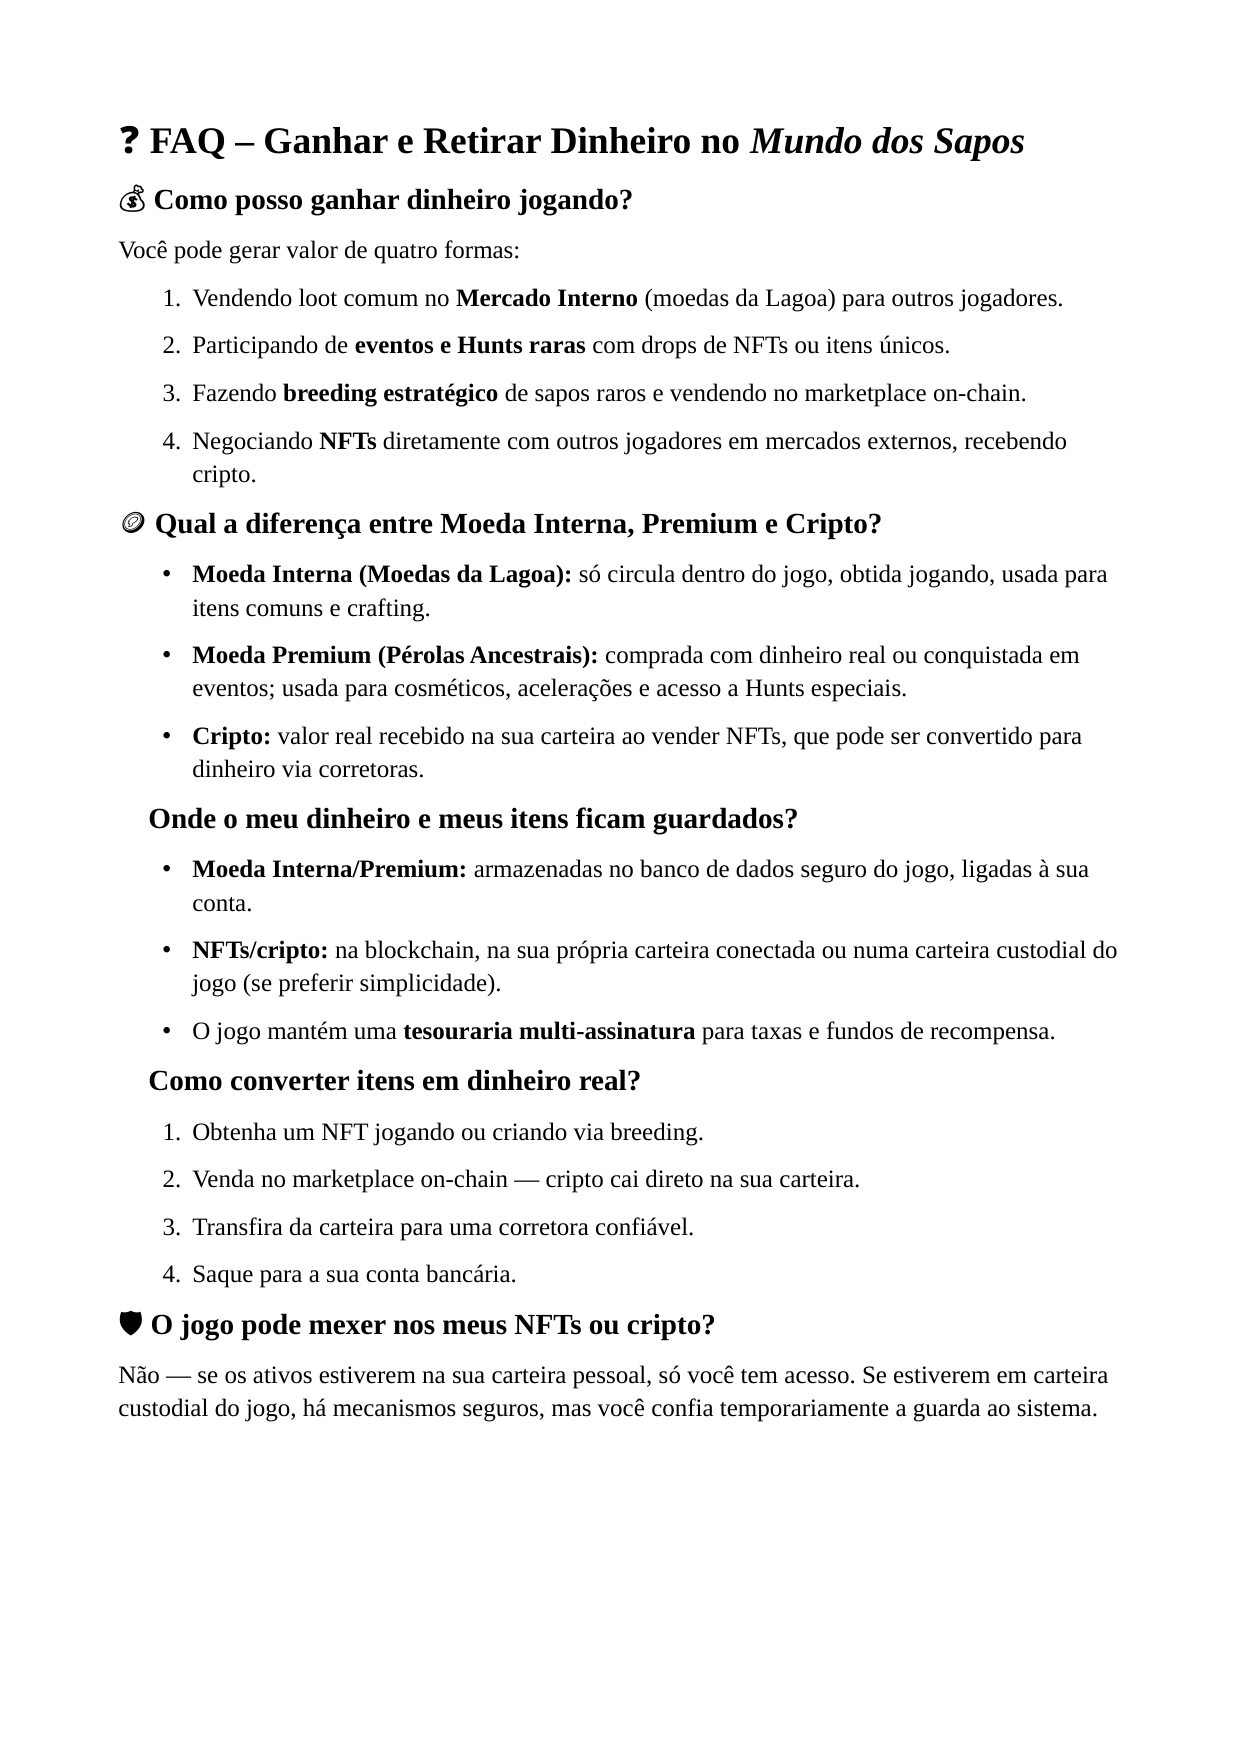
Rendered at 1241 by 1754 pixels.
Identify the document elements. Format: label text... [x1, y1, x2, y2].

list Saque para a sua conta bancária. [162, 1259, 1122, 1288]
list Transfira da carteira para uma corretora confiável. [162, 1212, 1122, 1241]
list Obtenha um NFT jogando ou criando via breeding. [162, 1117, 1122, 1145]
text Não — se os ativos estiverem na sua carteira pessoal, só você tem acesso. Se estiverem em carteira custodial do jogo, há mecanismos seguros, mas você confia temporariamente a guarda ao sistema. [118, 1360, 1122, 1422]
subtitle 💰 Como posso ganhar dinheiro jogando? [118, 182, 1122, 216]
list Participando de eventos e Hunts raras com drops de NFTs ou itens únicos. [162, 331, 1122, 359]
subtitle 🔐 Onde o meu dinheiro e meus itens ficam guardados? [118, 801, 1122, 835]
list NFTs/cripto: na blockchain, na sua própria carteira conectada ou numa carteira custodial do jogo (se preferir simplicidade). [162, 935, 1122, 997]
subtitle 🛡 O jogo pode mexer nos meus NFTs ou cripto? [118, 1307, 1122, 1341]
subtitle 💱 Como converter itens em dinheiro real? [118, 1063, 1122, 1097]
list Venda no marketplace on‑chain — cripto cai direto na sua carteira. [162, 1164, 1122, 1193]
list Moeda Interna (Moedas da Lagoa): só circula dentro do jogo, obtida jogando, usada para itens comuns e crafting. [162, 559, 1122, 621]
list O jogo mantém uma tesouraria multi‑assinatura para taxas e fundos de recompensa. [162, 1016, 1122, 1044]
subtitle 🪙 Qual a diferença entre Moeda Interna, Premium e Cripto? [118, 506, 1122, 540]
list Vendendo loot comum no Mercado Interno (moedas da Lagoa) para outros jogadores. [162, 283, 1122, 312]
list Moeda Premium (Pérolas Ancestrais): comprada com dinheiro real ou conquistada em eventos; usada para cosméticos, acelerações e acesso a Hunts especiais. [162, 640, 1122, 702]
list Fazendo breeding estratégico de sapos raros e vendendo no marketplace on‑chain. [162, 378, 1122, 407]
list Negociando NFTs diretamente com outros jogadores em mercados externos, recebendo cripto. [162, 426, 1122, 488]
list Moeda Interna/Premium: armazenadas no banco de dados seguro do jogo, ligadas à sua conta. [162, 854, 1122, 916]
text Você pode gerar valor de quatro formas: [118, 235, 1122, 264]
list Cripto: valor real recebido na sua carteira ao vender NFTs, que pode ser convertido para dinheiro via corretoras. [162, 721, 1122, 783]
subtitle ❓ FAQ – Ganhar e Retirar Dinheiro no Mundo dos Sapos [118, 118, 1122, 161]
